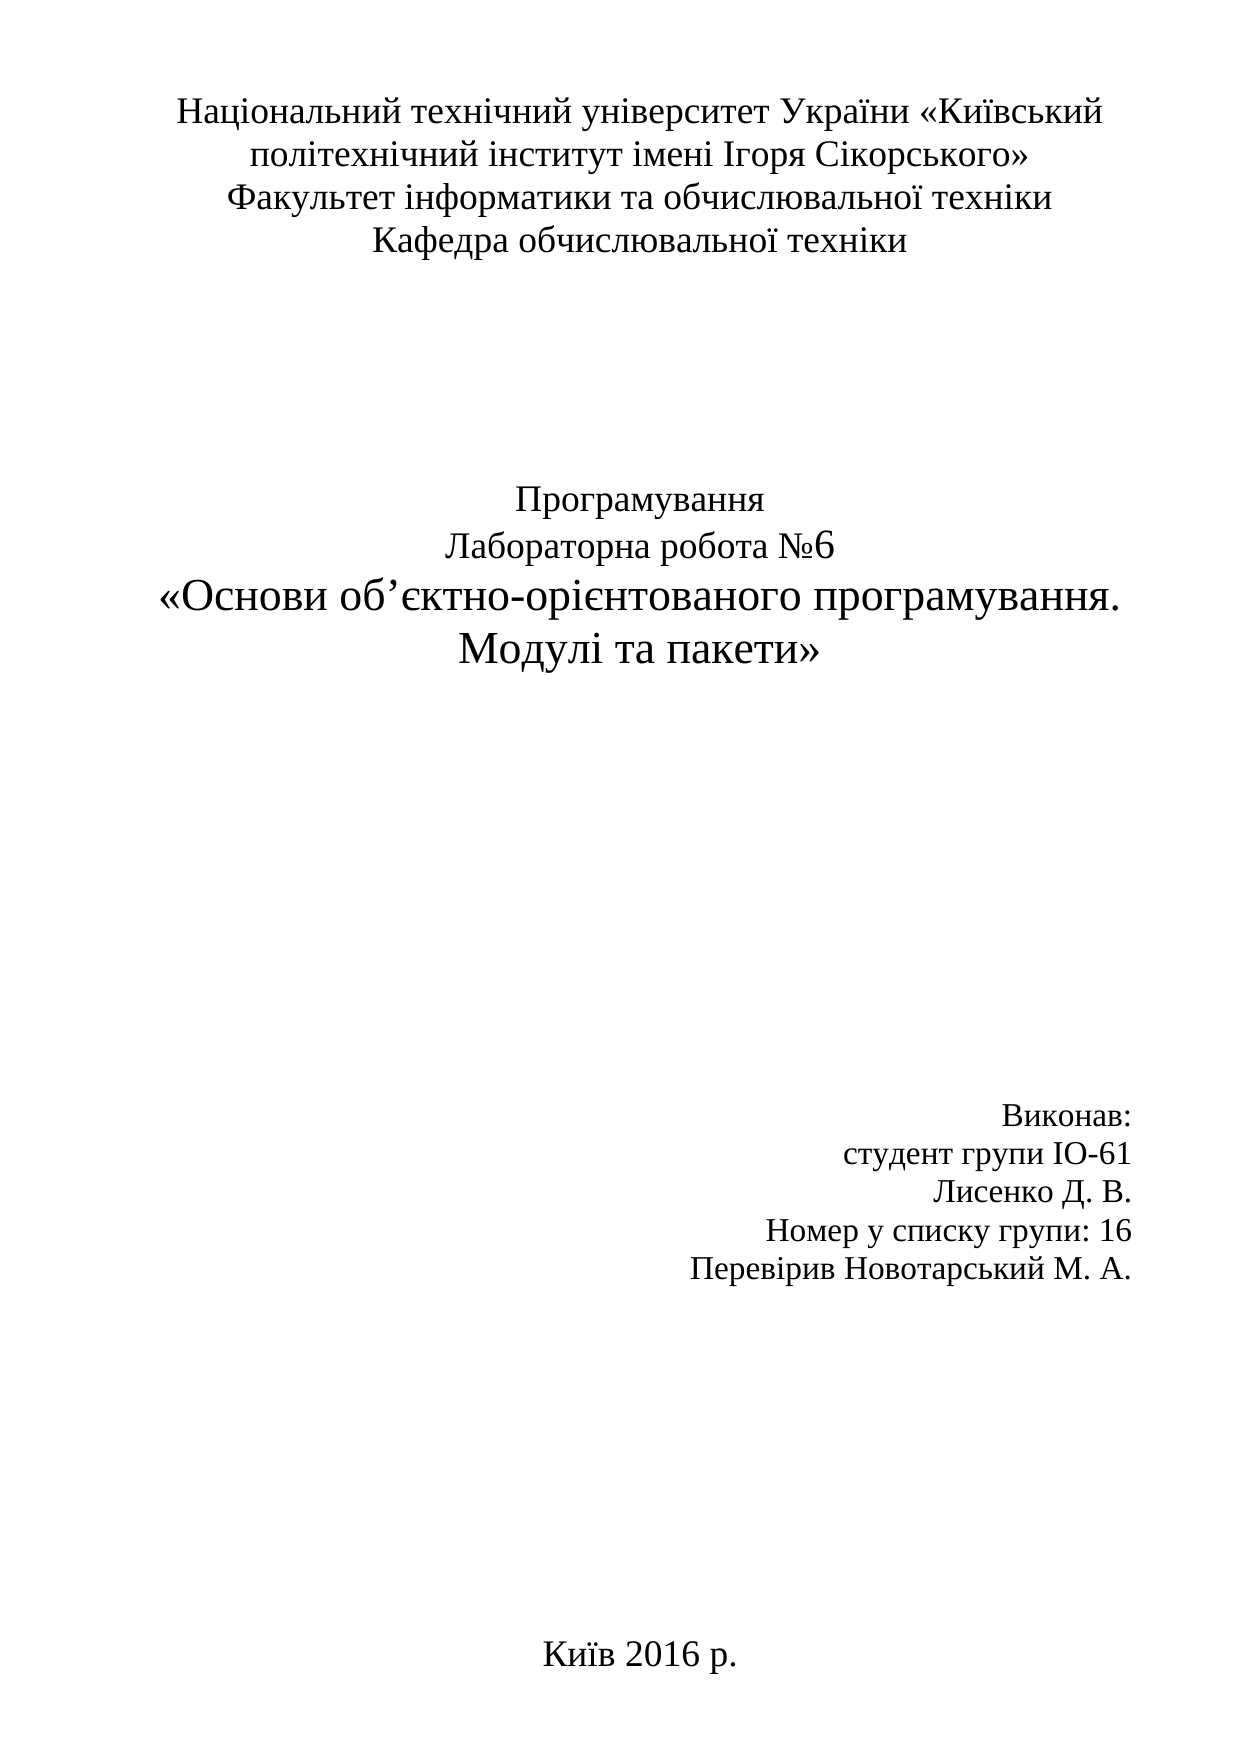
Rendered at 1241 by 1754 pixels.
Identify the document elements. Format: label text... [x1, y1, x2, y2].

text «Основи об’єктно-орієнтованого програмування. Модулі та пакети» [148, 568, 1132, 673]
text Програмування [148, 477, 1132, 520]
text Кафедра обчислювальної техніки [148, 218, 1132, 261]
text Київ 2016 р. [148, 1631, 1132, 1674]
text студент групи ІО-61 [148, 1133, 1132, 1171]
text Національний технічний університет України «Київський політехнічний інститут імені Ігоря Сікорського» [148, 88, 1132, 175]
text Номер у списку групи: 16 [148, 1210, 1132, 1248]
text Лабораторна робота №6 [148, 520, 1132, 568]
text Факультет інформатики та обчислювальної техніки [148, 175, 1132, 218]
text Лисенко Д. В. [148, 1171, 1132, 1210]
text Перевірив Новотарський М. А. [148, 1248, 1132, 1286]
text Виконав: [148, 1095, 1132, 1133]
